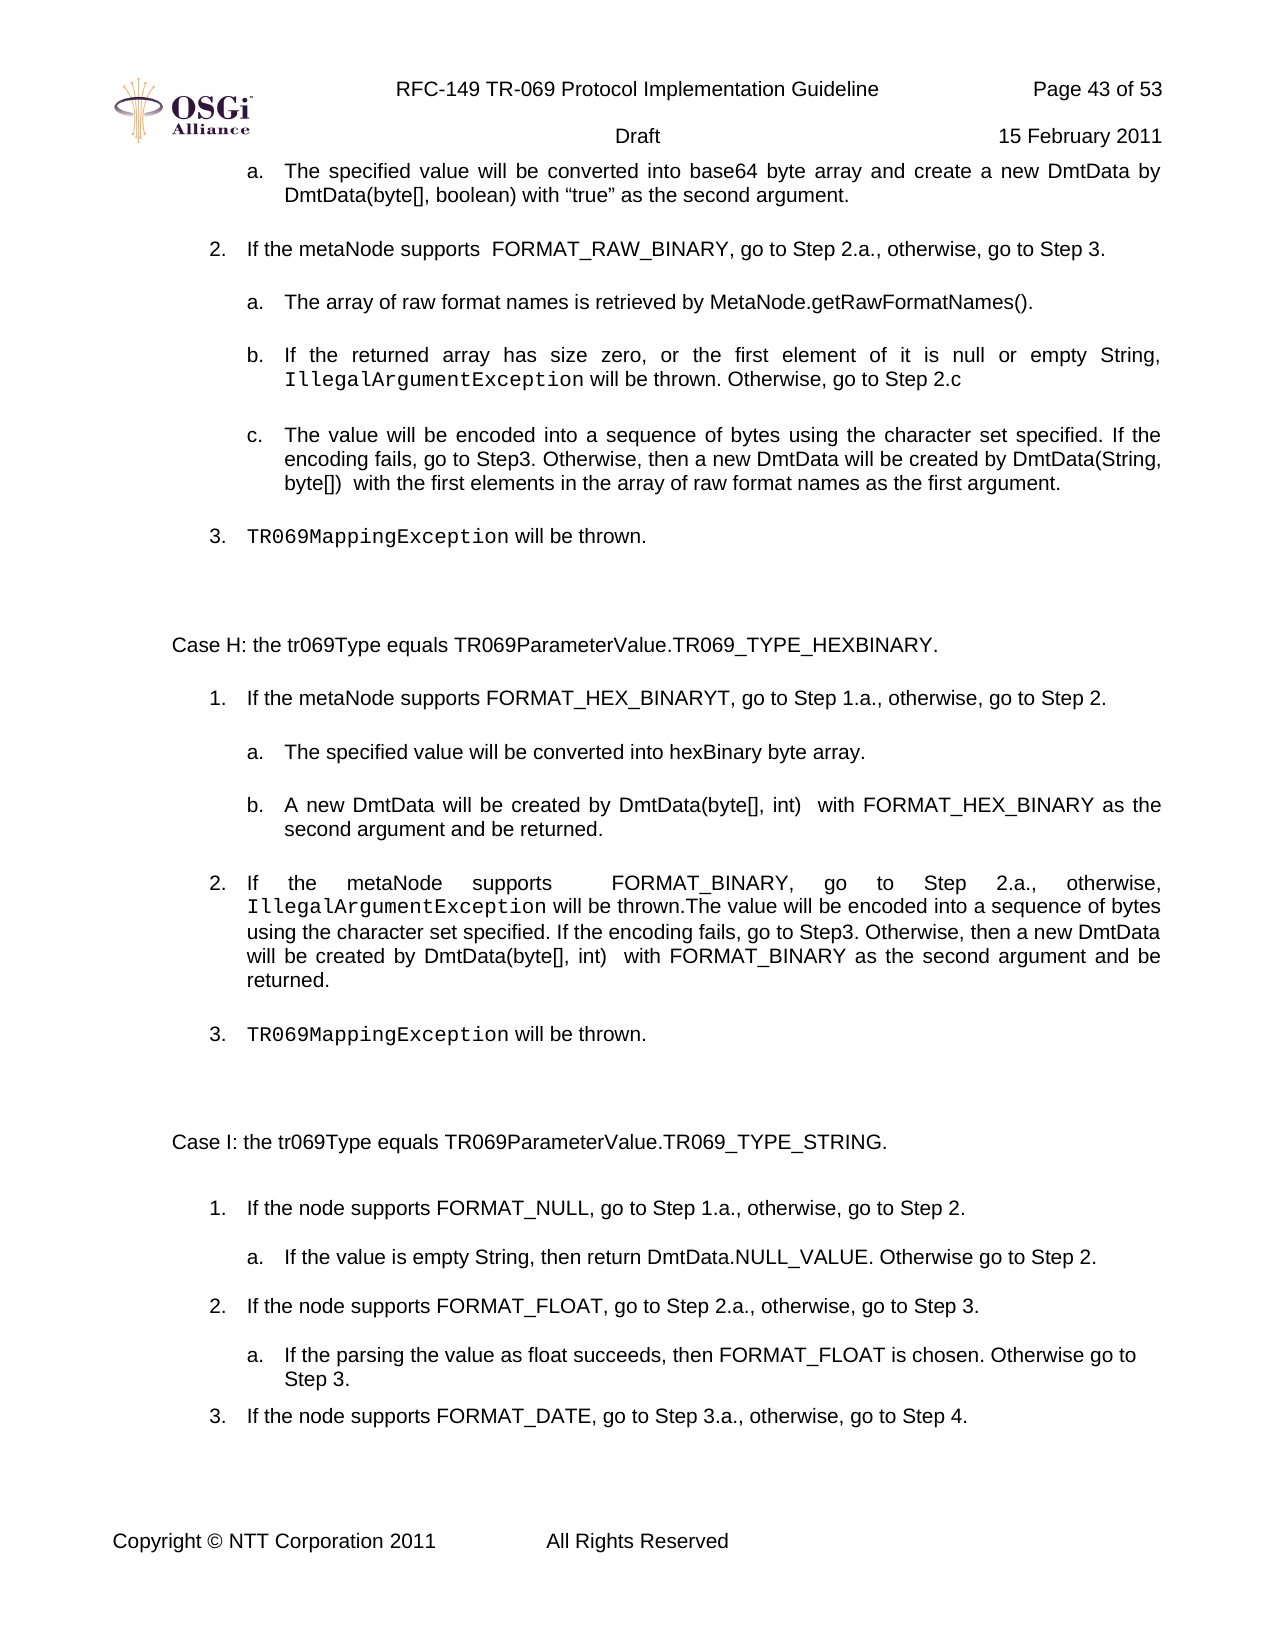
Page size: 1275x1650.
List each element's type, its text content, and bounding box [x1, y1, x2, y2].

list If the parsing the value as float succeeds, then FORMAT_FLOAT is chosen. Otherwise go to Step 3. [247, 1343, 1162, 1391]
list If the node supports FORMAT_NULL, go to Step 1.a., otherwise, go to Step 2. [209, 1196, 1162, 1220]
picture [114, 78, 254, 143]
list Case I: the tr069Type equals TR069ParameterValue.TR069_TYPE_STRING. [172, 1130, 1162, 1154]
list TR069MappingException will be thrown. [209, 524, 1162, 550]
list If the node supports FORMAT_FLOAT, go to Step 2.a., otherwise, go to Step 3. [209, 1294, 1162, 1318]
list The array of raw format names is retrieved by MetaNode.getRawFormatNames(). [247, 290, 1162, 314]
list The specified value will be converted into base64 byte array and create a new DmtData by DmtData(byte[], boolean) with “true” as the second argument. [247, 159, 1162, 207]
list TR069MappingException will be thrown. [209, 1021, 1162, 1047]
list If the metaNode supports FORMAT_HEX_BINARYT, go to Step 1.a., otherwise, go to Step 2. [209, 686, 1162, 710]
list If the value is empty String, then return DmtData.NULL_VALUE. Otherwise go to Step 2. [247, 1245, 1162, 1269]
list The specified value will be converted into hexBinary byte array. [247, 739, 1162, 763]
list A new DmtData will be created by DmtData(byte[], int) with FORMAT_HEX_BINARY as the second argument and be returned. [247, 793, 1162, 841]
list Case H: the tr069Type equals TR069ParameterValue.TR069_TYPE_HEXBINARY. [172, 633, 1162, 657]
list If the returned array has size zero, or the first element of it is null or empty String, IllegalArgumentException will be thrown. Otherwise, go to Step 2.c [247, 343, 1162, 393]
list If the metaNode supports FORMAT_BINARY, go to Step 2.a., otherwise, IllegalArgumentException will be thrown.The value will be encoded into a sequence of bytes using the character set specified. If the encoding fails, go to Step3. Otherwise, then a new DmtData will be created by DmtData(byte[], int) with FORMAT_BINARY as the second argument and be returned. [209, 870, 1162, 992]
list If the node supports FORMAT_DATE, go to Step 3.a., otherwise, go to Step 4. [209, 1403, 1162, 1427]
list The value will be encoded into a sequence of bytes using the character set specified. If the encoding fails, go to Step3. Otherwise, then a new DmtData will be created by DmtData(String, byte[]) with the first elements in the array of raw format names as the first argument. [247, 422, 1162, 494]
list If the metaNode supports FORMAT_RAW_BINARY, go to Step 2.a., otherwise, go to Step 3. [209, 236, 1162, 260]
